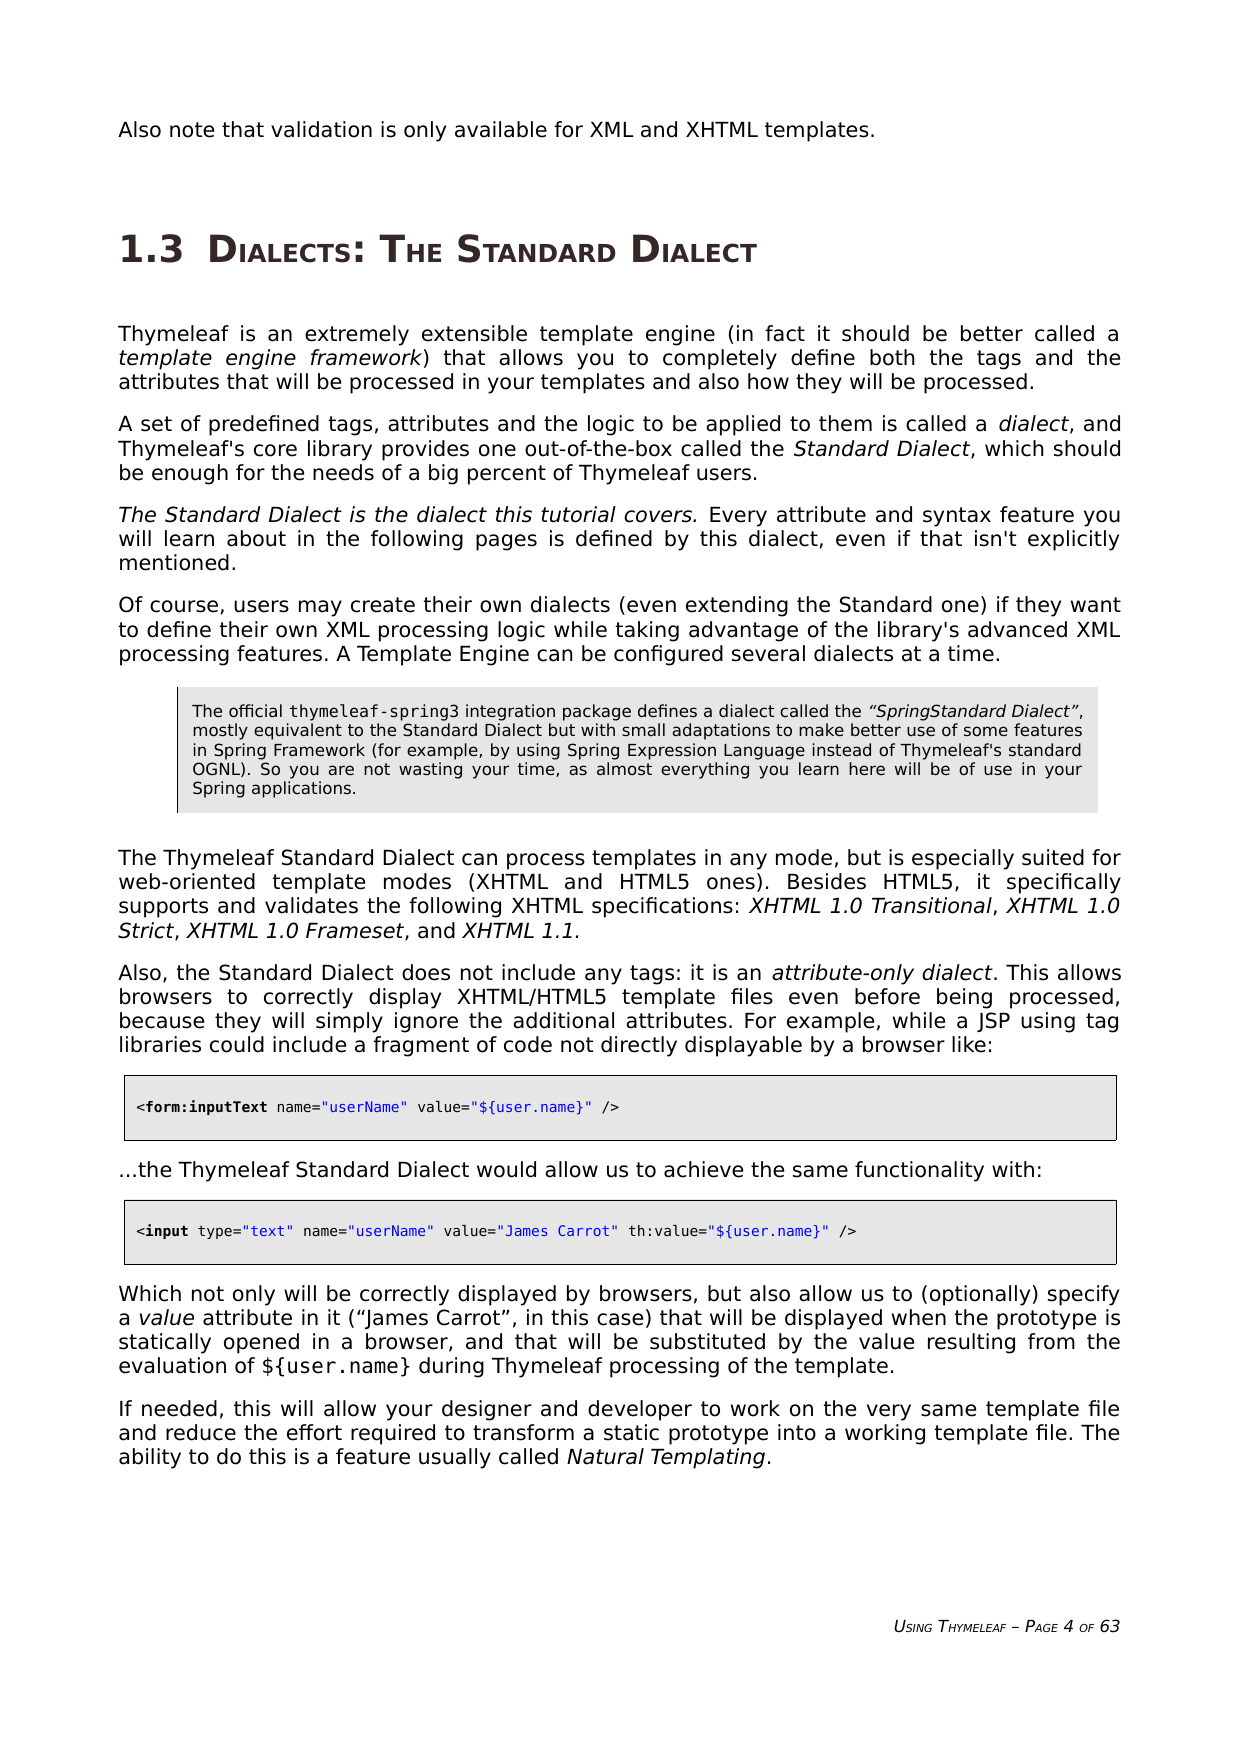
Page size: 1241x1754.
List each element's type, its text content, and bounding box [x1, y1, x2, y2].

text Which not only will be correctly displayed by browsers, but also allow us to (optionally) specify a value attribute in it (“James Carrot”, in this case) that will be displayed when the prototype is statically opened in a browser, and that will be substituted by the value resulting from the evaluation of ${user.name} during Thymeleaf processing of the template. [118, 1282, 1122, 1379]
text If needed, this will allow your designer and developer to work on the very same template file and reduce the effort required to transform a static prototype into a working template file. The ability to do this is a feature usually called Natural Templating. [118, 1397, 1122, 1469]
text The Standard Dialect is the dialect this tutorial covers. Every attribute and syntax feature you will learn about in the following pages is defined by this dialect, even if that isn't explicitly mentioned. [118, 503, 1122, 576]
text <form:inputText name="userName" value="${user.name}" /> [125, 1076, 1116, 1140]
text Thymeleaf is an extremely extensible template engine (in fact it should be better called a template engine framework) that allows you to completely define both the tags and the attributes that will be processed in your templates and also how they will be processed. [118, 322, 1122, 395]
text Also, the Standard Dialect does not include any tags: it is an attribute-only dialect. This allows browsers to correctly display XHTML/HTML5 template files even before being processed, because they will simply ignore the additional attributes. For example, while a JSP using tag libraries could include a fragment of code not directly displayable by a browser like: [118, 961, 1122, 1058]
text The official thymeleaf-spring3 integration package defines a dialect called the “SpringStandard Dialect”, mostly equivalent to the Standard Dialect but with small adaptations to make better use of some features in Spring Framework (for example, by using Spring Expression Language instead of Thymeleaf's standard OGNL). So you are not wasting your time, as almost everything you learn here will be of use in your Spring applications. [178, 687, 1098, 813]
text Of course, users may create their own dialects (even extending the Standard one) if they want to define their own XML processing logic while taking advantage of the library's advanced XML processing features. A Template Engine can be configured several dialects at a time. [118, 593, 1122, 666]
subtitle Dialects: The Standard Dialect [118, 228, 1122, 272]
text The Thymeleaf Standard Dialect can process templates in any mode, but is especially suited for web-oriented template modes (XHTML and HTML5 ones). Besides HTML5, it specifically supports and validates the following XHTML specifications: XHTML 1.0 Transitional, XHTML 1.0 Strict, XHTML 1.0 Frameset, and XHTML 1.1. [118, 846, 1122, 943]
text ...the Thymeleaf Standard Dialect would allow us to achieve the same functionality with: [118, 1158, 1122, 1182]
text A set of predefined tags, attributes and the logic to be applied to them is called a dialect, and Thymeleaf's core library provides one out-of-the-box called the Standard Dialect, which should be enough for the needs of a big percent of Thymeleaf users. [118, 412, 1122, 485]
text <input type="text" name="userName" value="James Carrot" th:value="${user.name}" /> [125, 1201, 1116, 1264]
text Also note that validation is only available for XML and XHTML templates. [118, 118, 1122, 142]
